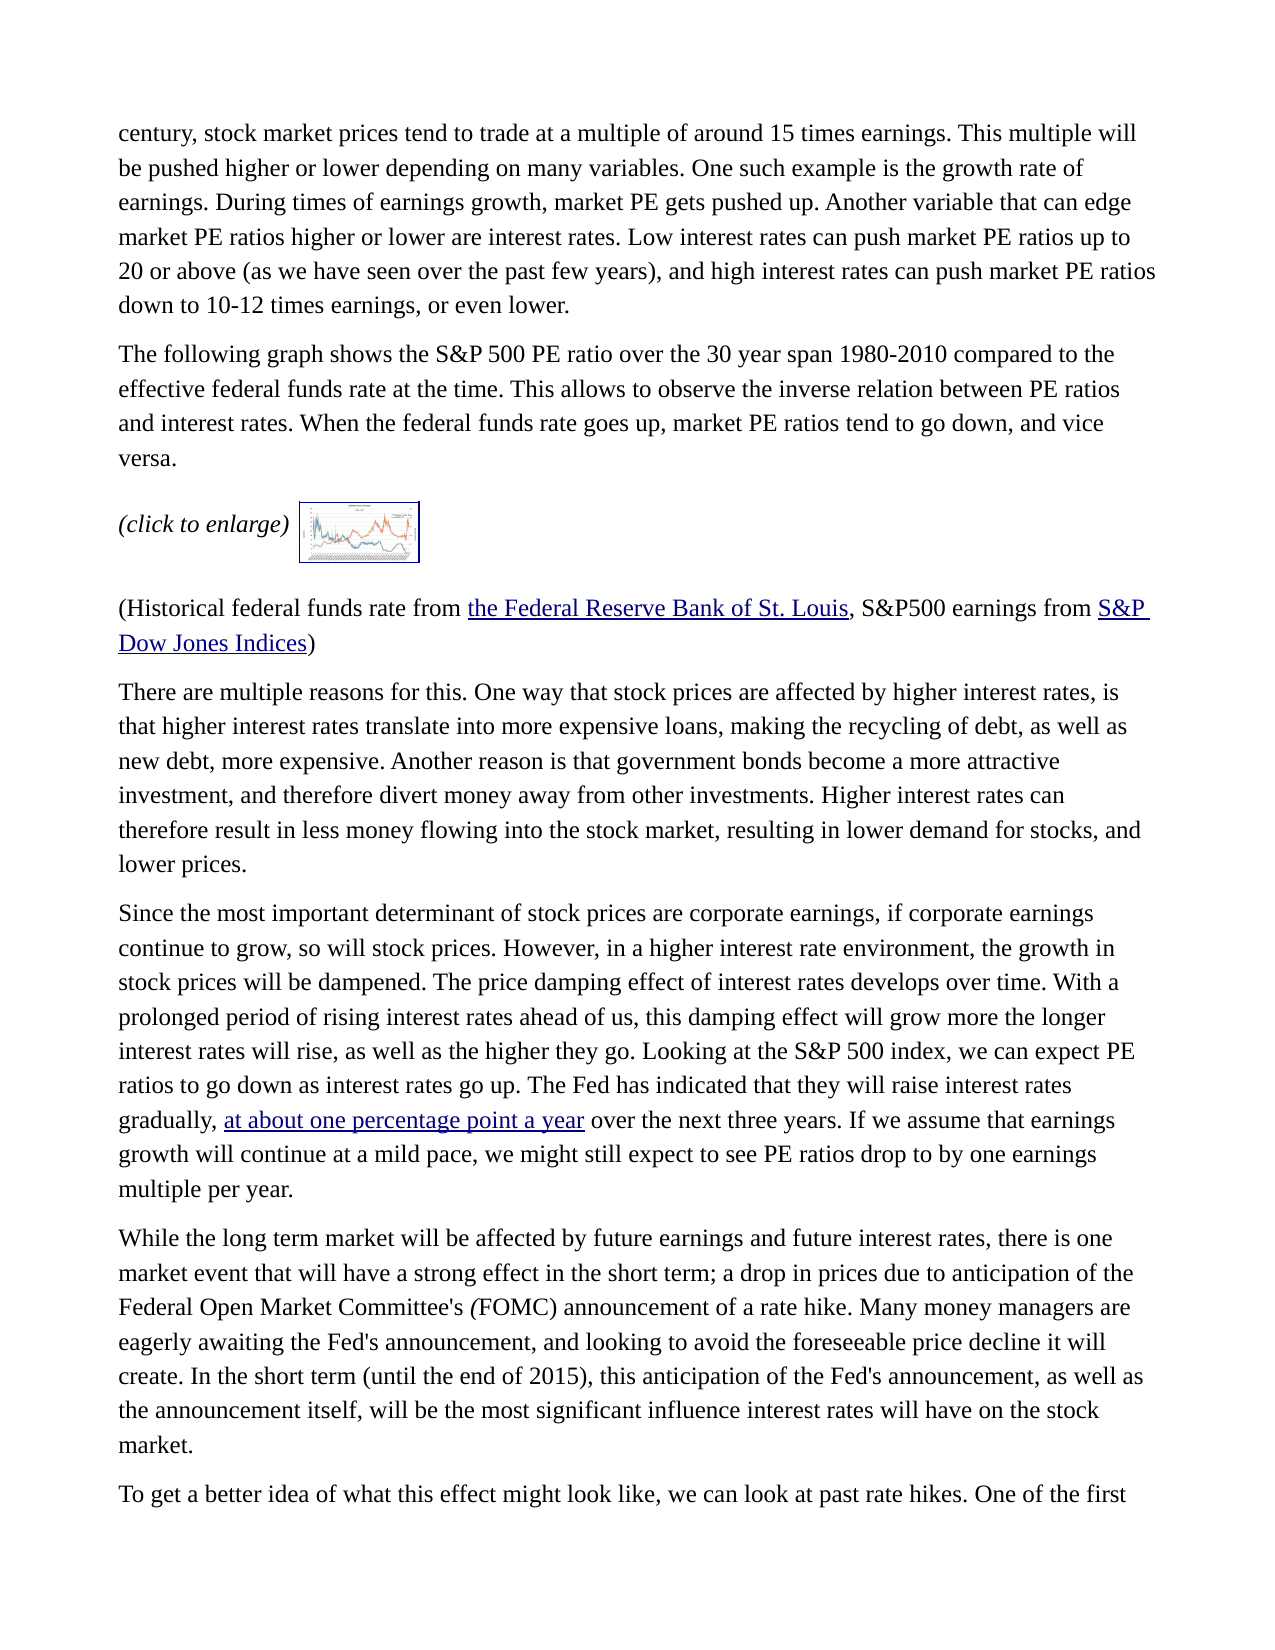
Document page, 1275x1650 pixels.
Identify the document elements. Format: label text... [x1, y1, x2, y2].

text Since the most important determinant of stock prices are corporate earnings, if corporate earnings continue to grow, so will stock prices. However, in a higher interest rate environment, the growth in stock prices will be dampened. The price damping effect of interest rates develops over time. With a prolonged period of rising interest rates ahead of us, this damping effect will grow more the longer interest rates will rise, as well as the higher they go. Looking at the S&P 500 index, we can expect PE ratios to go down as interest rates go up. The Fed has indicated that they will raise interest rates gradually, at about one percentage point a year over the next three years. If we assume that earnings growth will continue at a mild pace, we might still expect to see PE ratios drop to by one earnings multiple per year. [118, 898, 1157, 1203]
text While the long term market will be affected by future earnings and future interest rates, there is one market event that will have a strong effect in the short term; a drop in prices due to anticipation of the Federal Open Market Committee's (FOMC) announcement of a rate hike. Many money managers are eagerly awaiting the Fed's announcement, and looking to avoid the foreseeable price decline it will create. In the short term (until the end of 2015), this anticipation of the Fed's announcement, as well as the announcement itself, will be the most significant influence interest rates will have on the stock market. [118, 1223, 1157, 1459]
text There are multiple reasons for this. One way that stock prices are affected by higher interest rates, is that higher interest rates translate into more expensive loans, making the recycling of debt, as well as new debt, more expensive. Another reason is that government bonds become a more attractive investment, and therefore divert money away from other investments. Higher interest rates can therefore result in less money flowing into the stock market, resulting in lower demand for stocks, and lower prices. [118, 677, 1157, 878]
text century, stock market prices tend to trade at a multiple of around 15 times earnings. This multiple will be pushed higher or lower depending on many variables. One such example is the growth rate of earnings. During times of earnings growth, market PE gets pushed up. Another variable that can edge market PE ratios higher or lower are interest rates. Low interest rates can push market PE ratios up to 20 or above (as we have seen over the past few years), and high interest rates can push market PE ratios down to 10-12 times earnings, or even lower. [118, 118, 1157, 319]
picture [300, 503, 418, 562]
text (Historical federal funds rate from the Federal Reserve Bank of St. Louis, S&P500 earnings from S&P Dow Jones Indices) [118, 593, 1157, 656]
text (click to enlarge) [118, 492, 1157, 573]
text The following graph shows the S&P 500 PE ratio over the 30 year span 1980-2010 compared to the effective federal funds rate at the time. This allows to observe the inverse relation between PE ratios and interest rates. When the federal funds rate goes up, market PE ratios tend to go down, and vice versa. [118, 339, 1157, 472]
text To get a better idea of what this effect might look like, we can look at past rate hikes. One of the first [118, 1479, 1157, 1508]
